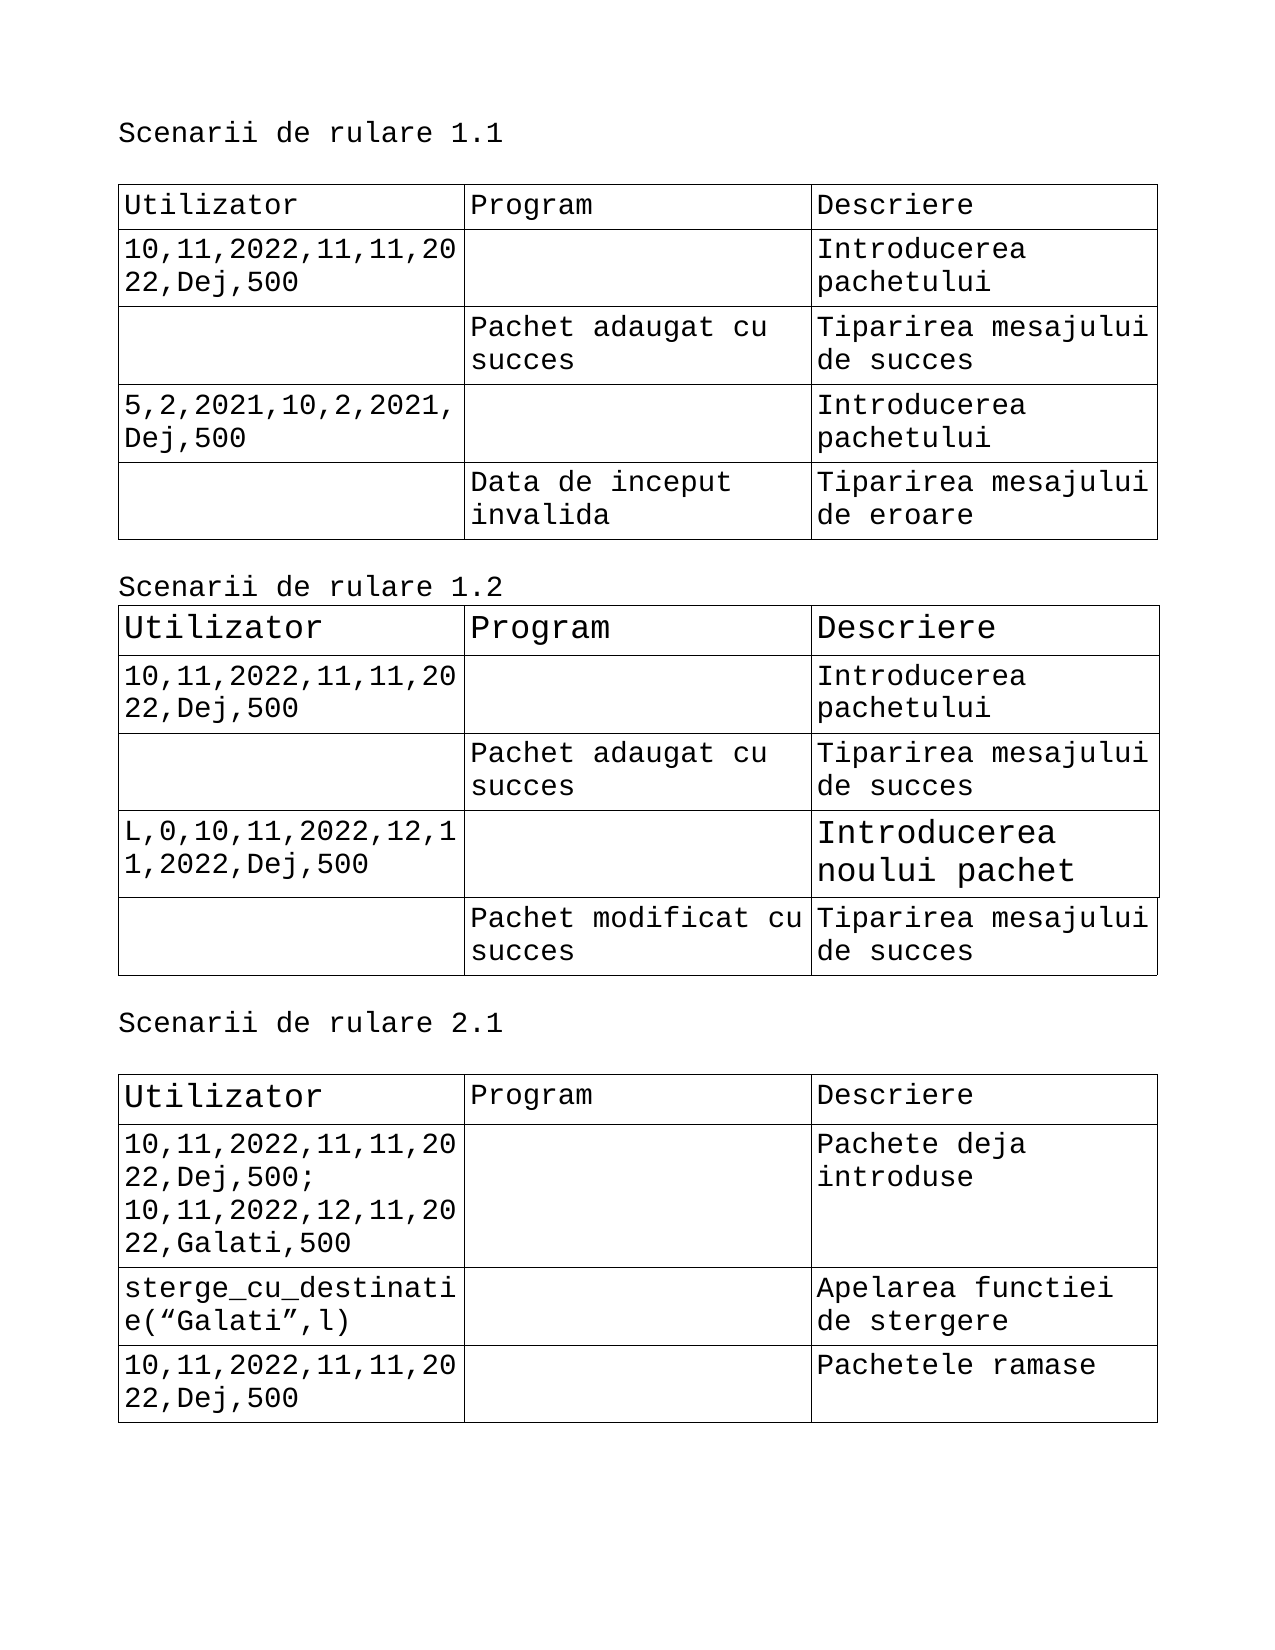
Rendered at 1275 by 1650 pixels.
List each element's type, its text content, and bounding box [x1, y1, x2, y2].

table_cell Introducerea pachetului [812, 385, 1157, 462]
table_cell [465, 385, 811, 462]
table_header Descriere [812, 606, 1159, 655]
table_cell Pachet adaugat cu succes [465, 734, 811, 810]
table_cell sterge_cu_destinatie(“Galati”,l) [119, 1268, 464, 1345]
table_cell Apelarea functiei de stergere [812, 1268, 1157, 1345]
table_cell [465, 1268, 811, 1345]
text Scenarii de rulare 1.2 [118, 572, 1157, 605]
table_header Descriere [812, 1075, 1157, 1123]
table_cell [119, 734, 464, 810]
table_cell [465, 1346, 811, 1422]
table_header Utilizator [119, 1075, 464, 1123]
table_header Utilizator [119, 606, 464, 655]
table_cell Tiparirea mesajului de succes [812, 734, 1159, 810]
table_header Pachet modificat cu succes [465, 898, 811, 975]
table_cell [119, 307, 464, 384]
table_header Program [465, 606, 811, 655]
table_cell Tiparirea mesajului de succes [812, 307, 1157, 384]
table_cell 10,11,2022,11,11,2022,Dej,500 [119, 230, 464, 306]
table_cell L,0,10,11,2022,12,11,2022,Dej,500 [119, 811, 464, 897]
table_header Utilizator [119, 185, 464, 229]
table_cell Introducerea noului pachet [812, 811, 1159, 897]
text Scenarii de rulare 2.1 [118, 1008, 1157, 1041]
table_header Program [465, 1075, 811, 1123]
table_cell 5,2,2021,10,2,2021,Dej,500 [119, 385, 464, 462]
table_cell Pachet adaugat cu succes [465, 307, 811, 384]
table_cell Pachete deja introduse [812, 1125, 1157, 1267]
table_cell [465, 230, 811, 306]
table_cell Introducerea pachetului [812, 656, 1159, 732]
table_cell [465, 656, 811, 732]
table_header [119, 463, 464, 539]
table_cell 10,11,2022,11,11,2022,Dej,500; 10,11,2022,12,11,2022,Galati,500 [119, 1125, 464, 1267]
text Scenarii de rulare 1.1 [118, 118, 1157, 151]
table_header Data de inceput invalida [465, 463, 811, 539]
table_cell 10,11,2022,11,11,2022,Dej,500 [119, 656, 464, 732]
table_cell Introducerea pachetului [812, 230, 1157, 306]
table_header Tiparirea mesajului de eroare [812, 463, 1157, 539]
table_cell [465, 1125, 811, 1267]
table_cell 10,11,2022,11,11,2022,Dej,500 [119, 1346, 464, 1422]
table_cell [465, 811, 811, 897]
table_cell Pachetele ramase [812, 1346, 1157, 1422]
table_header [119, 898, 464, 975]
table_header Program [465, 185, 811, 229]
table_header Descriere [812, 185, 1157, 229]
table_header Tiparirea mesajului de succes [812, 898, 1157, 975]
